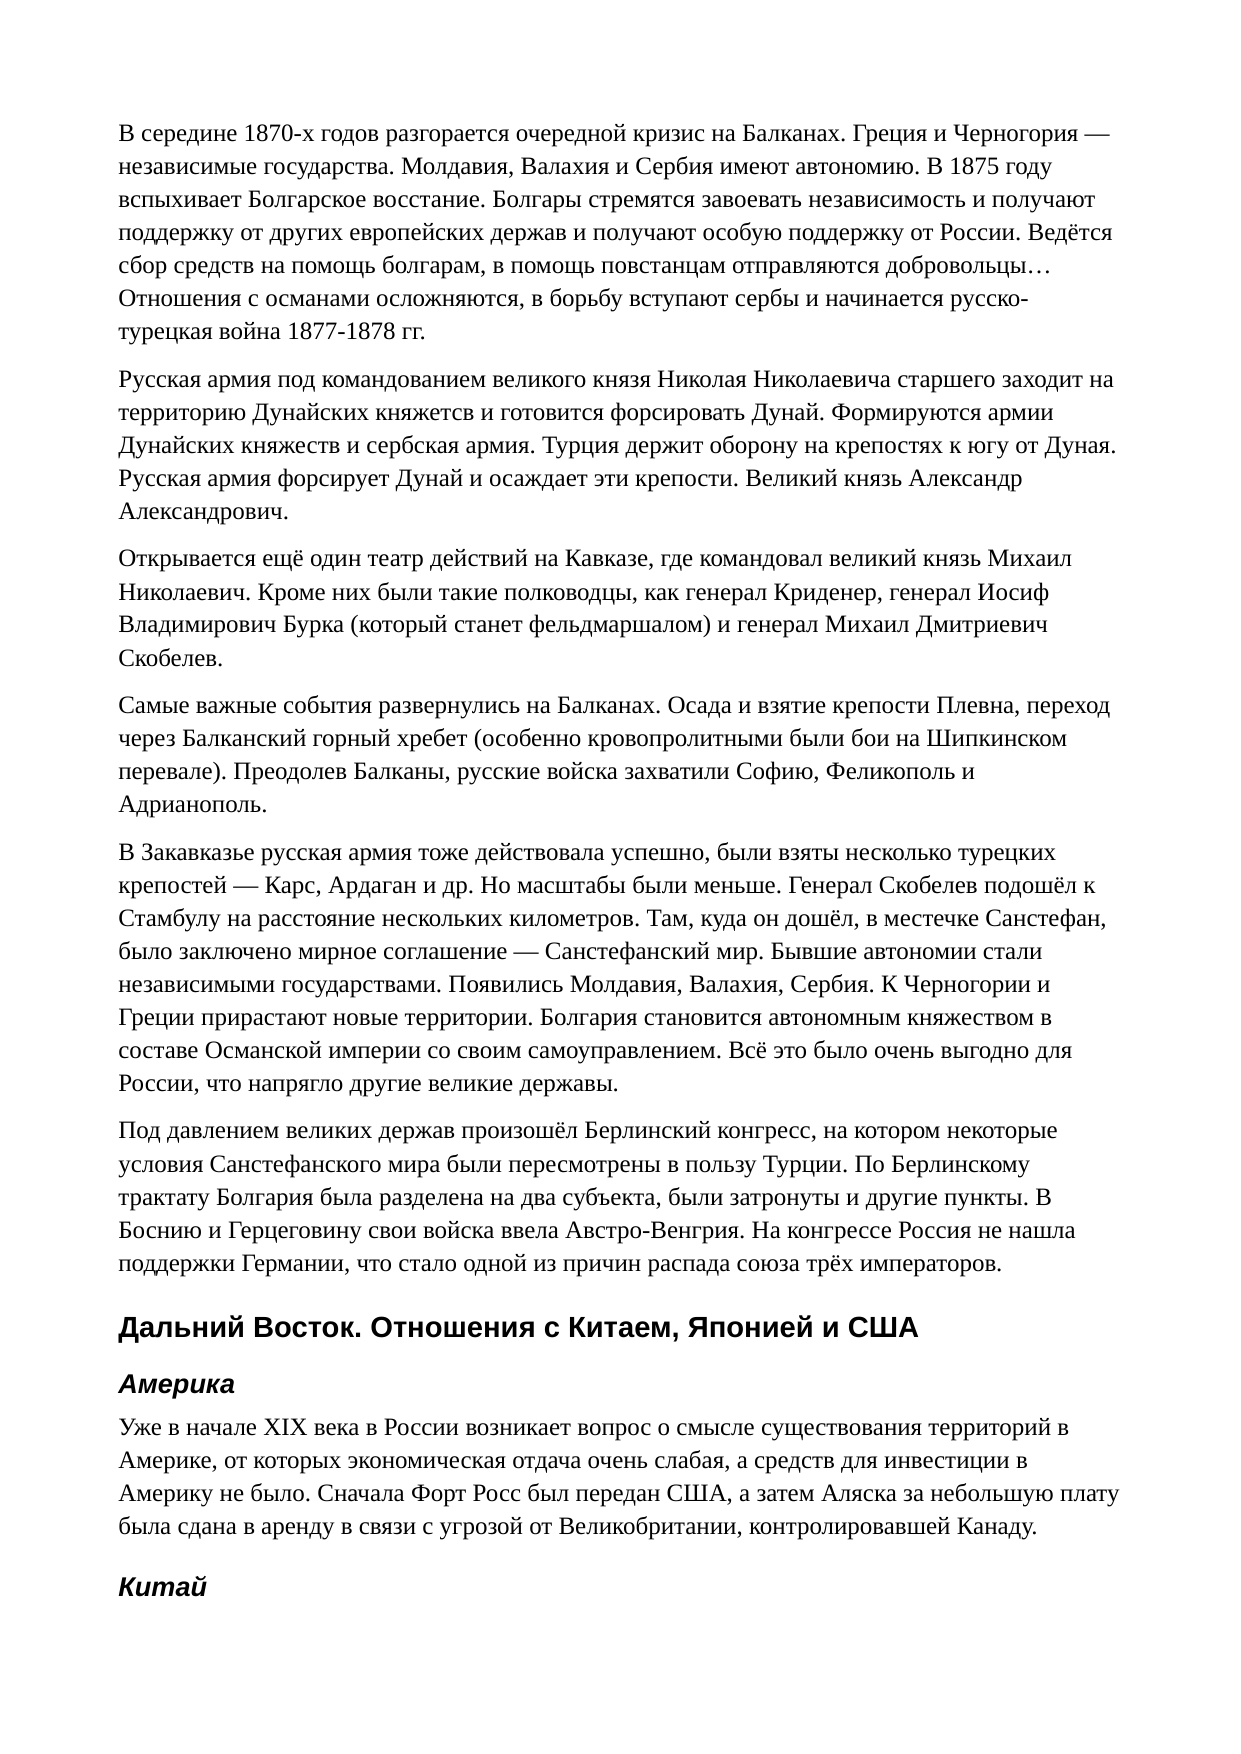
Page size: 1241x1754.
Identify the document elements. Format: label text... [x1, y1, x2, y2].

subtitle Дальний Восток. Отношения с Китаем, Японией и США [118, 1310, 1122, 1343]
text Открывается ещё один театр действий на Кавказе, где командовал великий князь Михаил Николаевич. Кроме них были такие полководцы, как генерал Криденер, генерал Иосиф Владимирович Бурка (который станет фельдмаршалом) и генерал Михаил Дмитриевич Скобелев. [118, 543, 1122, 671]
text Русская армия под командованием великого князя Николая Николаевича старшего заходит на территорию Дунайских княжетсв и готовится форсировать Дунай. Формируются армии Дунайских княжеств и сербская армия. Турция держит оборону на крепостях к югу от Дуная. Русская армия форсирует Дунай и осаждает эти крепости. Великий князь Александр Александрович. [118, 364, 1122, 525]
text В Закавказье русская армия тоже действовала успешно, были взяты несколько турецких крепостей — Карс, Ардаган и др. Но масштабы были меньше. Генерал Скобелев подошёл к Стамбулу на расстояние нескольких километров. Там, куда он дошёл, в местечке Санстефан, было заключено мирное соглашение — Санстефанский мир. Бывшие автономии стали независимыми государствами. Появились Молдавия, Валахия, Сербия. К Черногории и Греции прирастают новые территории. Болгария становится автономным княжеством в составе Османской империи со своим самоуправлением. Всё это было очень выгодно для России, что напрягло другие великие державы. [118, 837, 1122, 1097]
subtitle Китай [118, 1571, 1122, 1603]
text Уже в начале XIX века в России возникает вопрос о смысле существования территорий в Америке, от которых экономическая отдача очень слабая, а средств для инвестиции в Америку не было. Сначала Форт Росс был передан США, а затем Аляска за небольшую плату была сдана в аренду в связи с угрозой от Великобритании, контролировавшей Канаду. [118, 1412, 1122, 1540]
text В середине 1870-х годов разгорается очередной кризис на Балканах. Греция и Черногория — независимые государства. Молдавия, Валахия и Сербия имеют автономию. В 1875 году вспыхивает Болгарское восстание. Болгары стремятся завоевать независимость и получают поддержку от других европейских держав и получают особую поддержку от России. Ведётся сбор средств на помощь болгарам, в помощь повстанцам отправляются добровольцы… Отношения с османами осложняются, в борьбу вступают сербы и начинается русско-турецкая война 1877-1878 гг. [118, 118, 1122, 345]
text Под давлением великих держав произошёл Берлинский конгресс, на котором некоторые условия Санстефанского мира были пересмотрены в пользу Турции. По Берлинскому трактату Болгария была разделена на два субъекта, были затронуты и другие пункты. В Боснию и Герцеговину свои войска ввела Австро-Венгрия. На конгрессе Россия не нашла поддержки Германии, что стало одной из причин распада союза трёх императоров. [118, 1116, 1122, 1276]
subtitle Америка [118, 1368, 1122, 1400]
text Самые важные события развернулись на Балканах. Осада и взятие крепости Плевна, переход через Балканский горный хребет (особенно кровопролитными были бои на Шипкинском перевале). Преодолев Балканы, русские войска захватили Софию, Феликополь и Адрианополь. [118, 690, 1122, 818]
